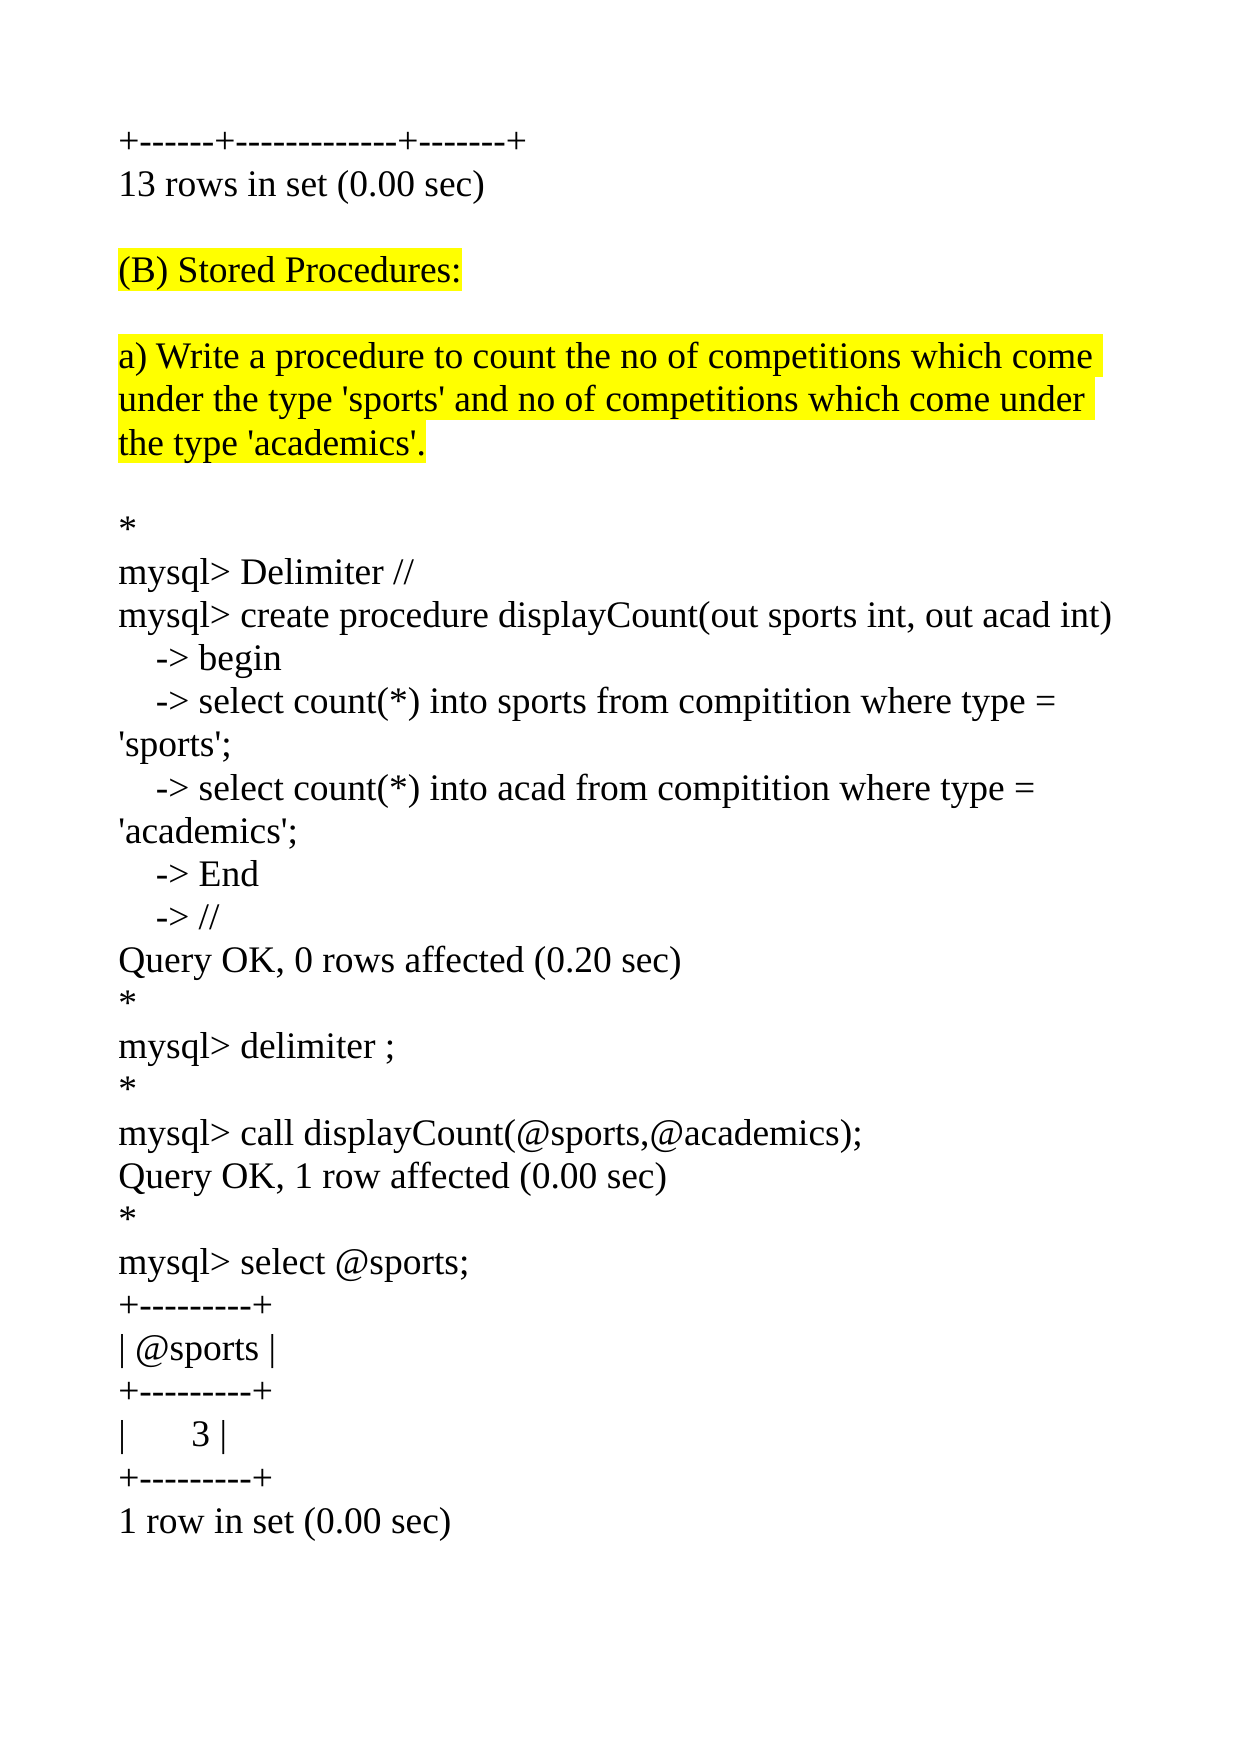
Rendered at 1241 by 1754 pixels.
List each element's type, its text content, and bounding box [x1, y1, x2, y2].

text +---------+ [118, 1282, 1122, 1326]
text 13 rows in set (0.00 sec) [118, 161, 1122, 204]
text +---------+ [118, 1455, 1122, 1498]
text * [118, 506, 1122, 549]
text -> End [118, 851, 1122, 894]
text +---------+ [118, 1369, 1122, 1412]
text * [118, 1067, 1122, 1110]
text a) Write a procedure to count the no of competitions which come under the type 'sports' and no of competitions which come under the type 'academics'. [118, 334, 1122, 463]
text mysql> call displayCount(@sports,@academics); [118, 1110, 1122, 1153]
text -> select count(*) into acad from compitition where type = 'academics'; [118, 765, 1122, 851]
text 1 row in set (0.00 sec) [118, 1498, 1122, 1541]
text * [118, 1196, 1122, 1239]
text Query OK, 0 rows affected (0.20 sec) [118, 937, 1122, 981]
text mysql> select @sports; [118, 1239, 1122, 1282]
text +------+-------------+-------+ [118, 118, 1122, 161]
text | @sports | [118, 1326, 1122, 1369]
text mysql> delimiter ; [118, 1024, 1122, 1067]
text -> select count(*) into sports from compitition where type = 'sports'; [118, 679, 1122, 765]
text * [118, 981, 1122, 1024]
text mysql> create procedure displayCount(out sports int, out acad int) [118, 592, 1122, 636]
text -> // [118, 894, 1122, 937]
text mysql> Delimiter // [118, 549, 1122, 592]
text (B) Stored Procedures: [118, 247, 1122, 291]
text -> begin [118, 636, 1122, 679]
text Query OK, 1 row affected (0.00 sec) [118, 1153, 1122, 1196]
text | 3 | [118, 1412, 1122, 1455]
